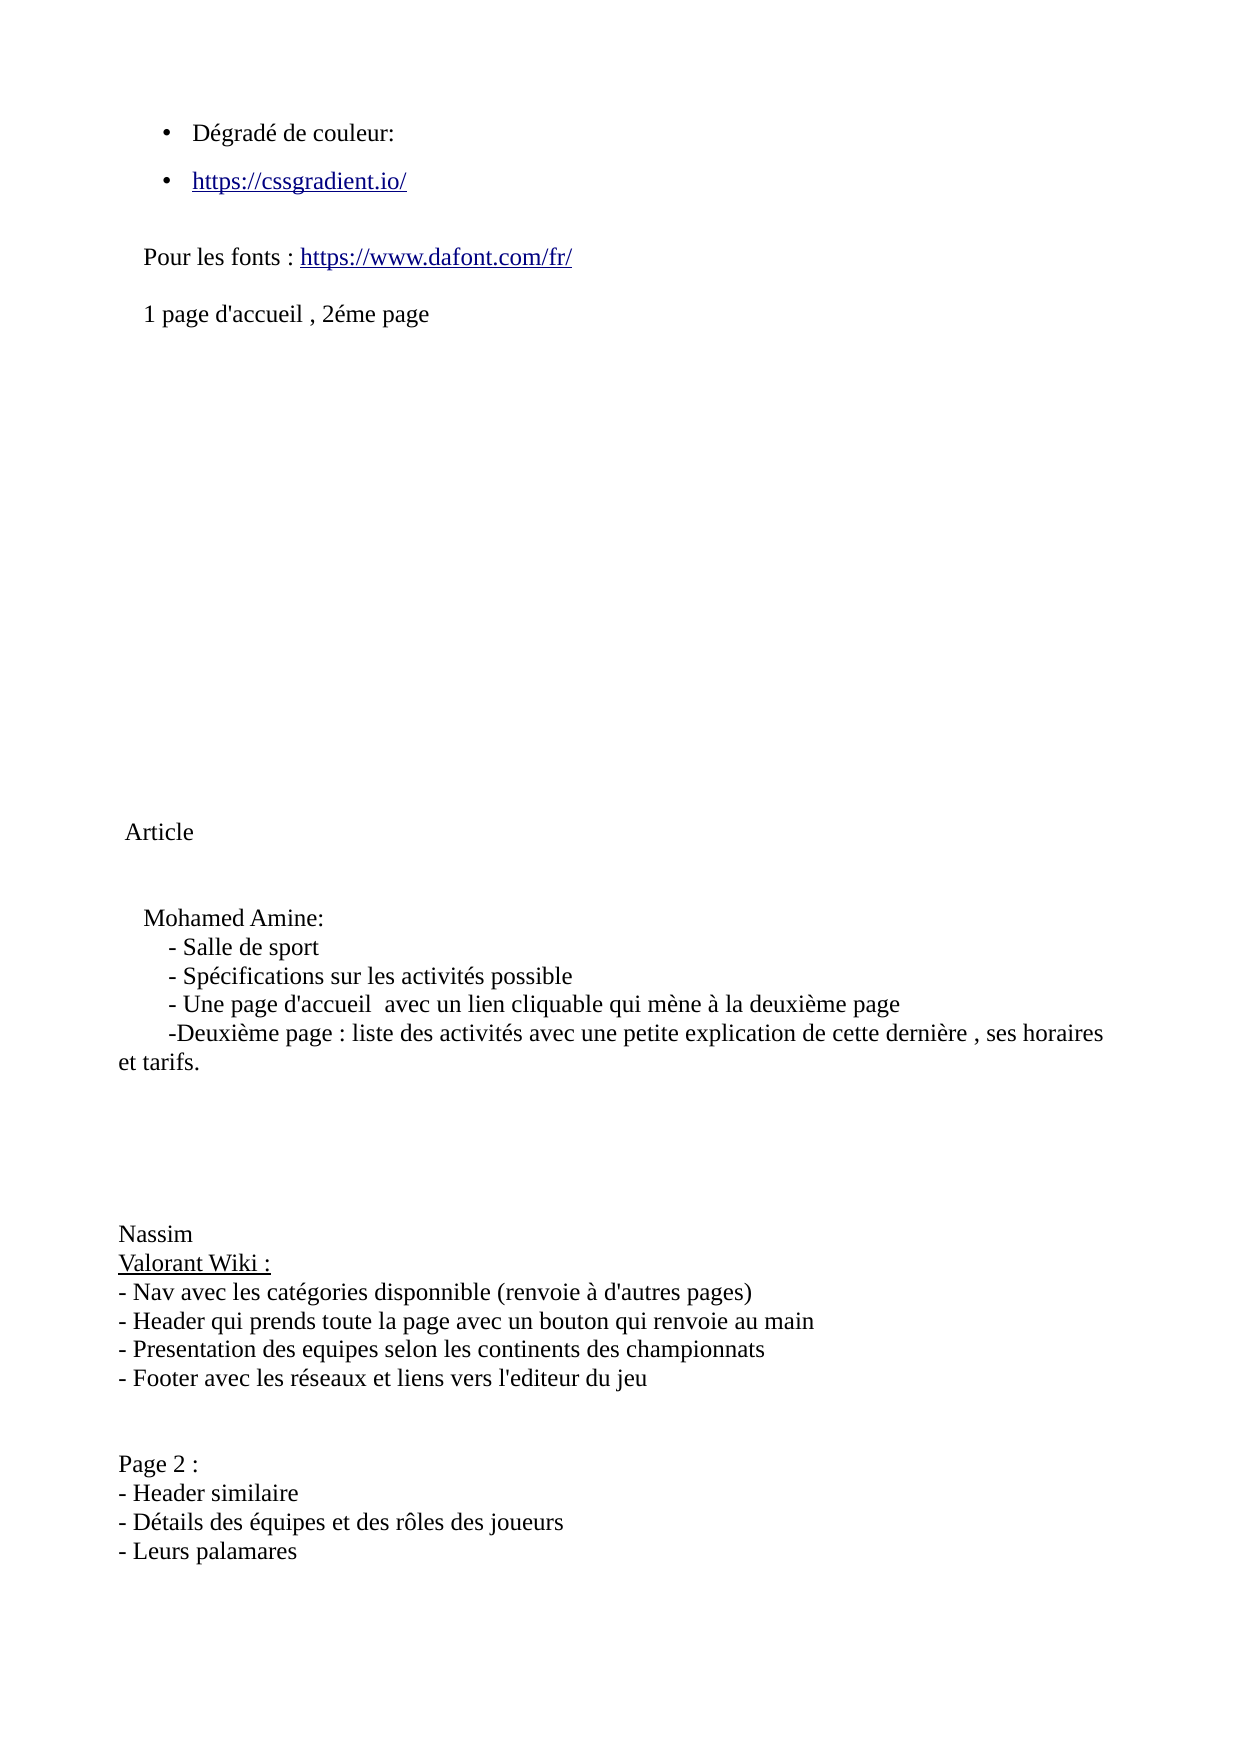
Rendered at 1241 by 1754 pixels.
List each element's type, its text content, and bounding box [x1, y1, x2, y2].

text - Nav avec les catégories disponnible (renvoie à d'autres pages) [118, 1277, 1122, 1306]
text - Leurs palamares [118, 1536, 1122, 1564]
text - Header similaire [118, 1478, 1122, 1507]
text Mohamed Amine: [118, 903, 1122, 932]
text - Header qui prends toute la page avec un bouton qui renvoie au main [118, 1306, 1122, 1334]
text - Une page d'accueil avec un lien cliquable qui mène à la deuxième page [118, 989, 1122, 1018]
text Article [118, 817, 1122, 846]
text 1 page d'accueil , 2éme page [118, 299, 1122, 328]
list Dégradé de couleur: [162, 118, 1122, 147]
text Valorant Wiki : [118, 1248, 1122, 1277]
text - Salle de sport [118, 932, 1122, 961]
text - Spécifications sur les activités possible [118, 961, 1122, 989]
text Nassim [118, 1219, 1122, 1248]
list https://cssgradient.io/ [162, 166, 1122, 194]
text -Deuxième page : liste des activités avec une petite explication de cette dernière , ses horaires et tarifs. [118, 1018, 1122, 1076]
text Pour les fonts : https://www.dafont.com/fr/ [118, 242, 1122, 271]
text - Footer avec les réseaux et liens vers l'editeur du jeu [118, 1363, 1122, 1392]
text - Presentation des equipes selon les continents des championnats [118, 1334, 1122, 1363]
text - Détails des équipes et des rôles des joueurs [118, 1507, 1122, 1536]
text Page 2 : [118, 1449, 1122, 1478]
